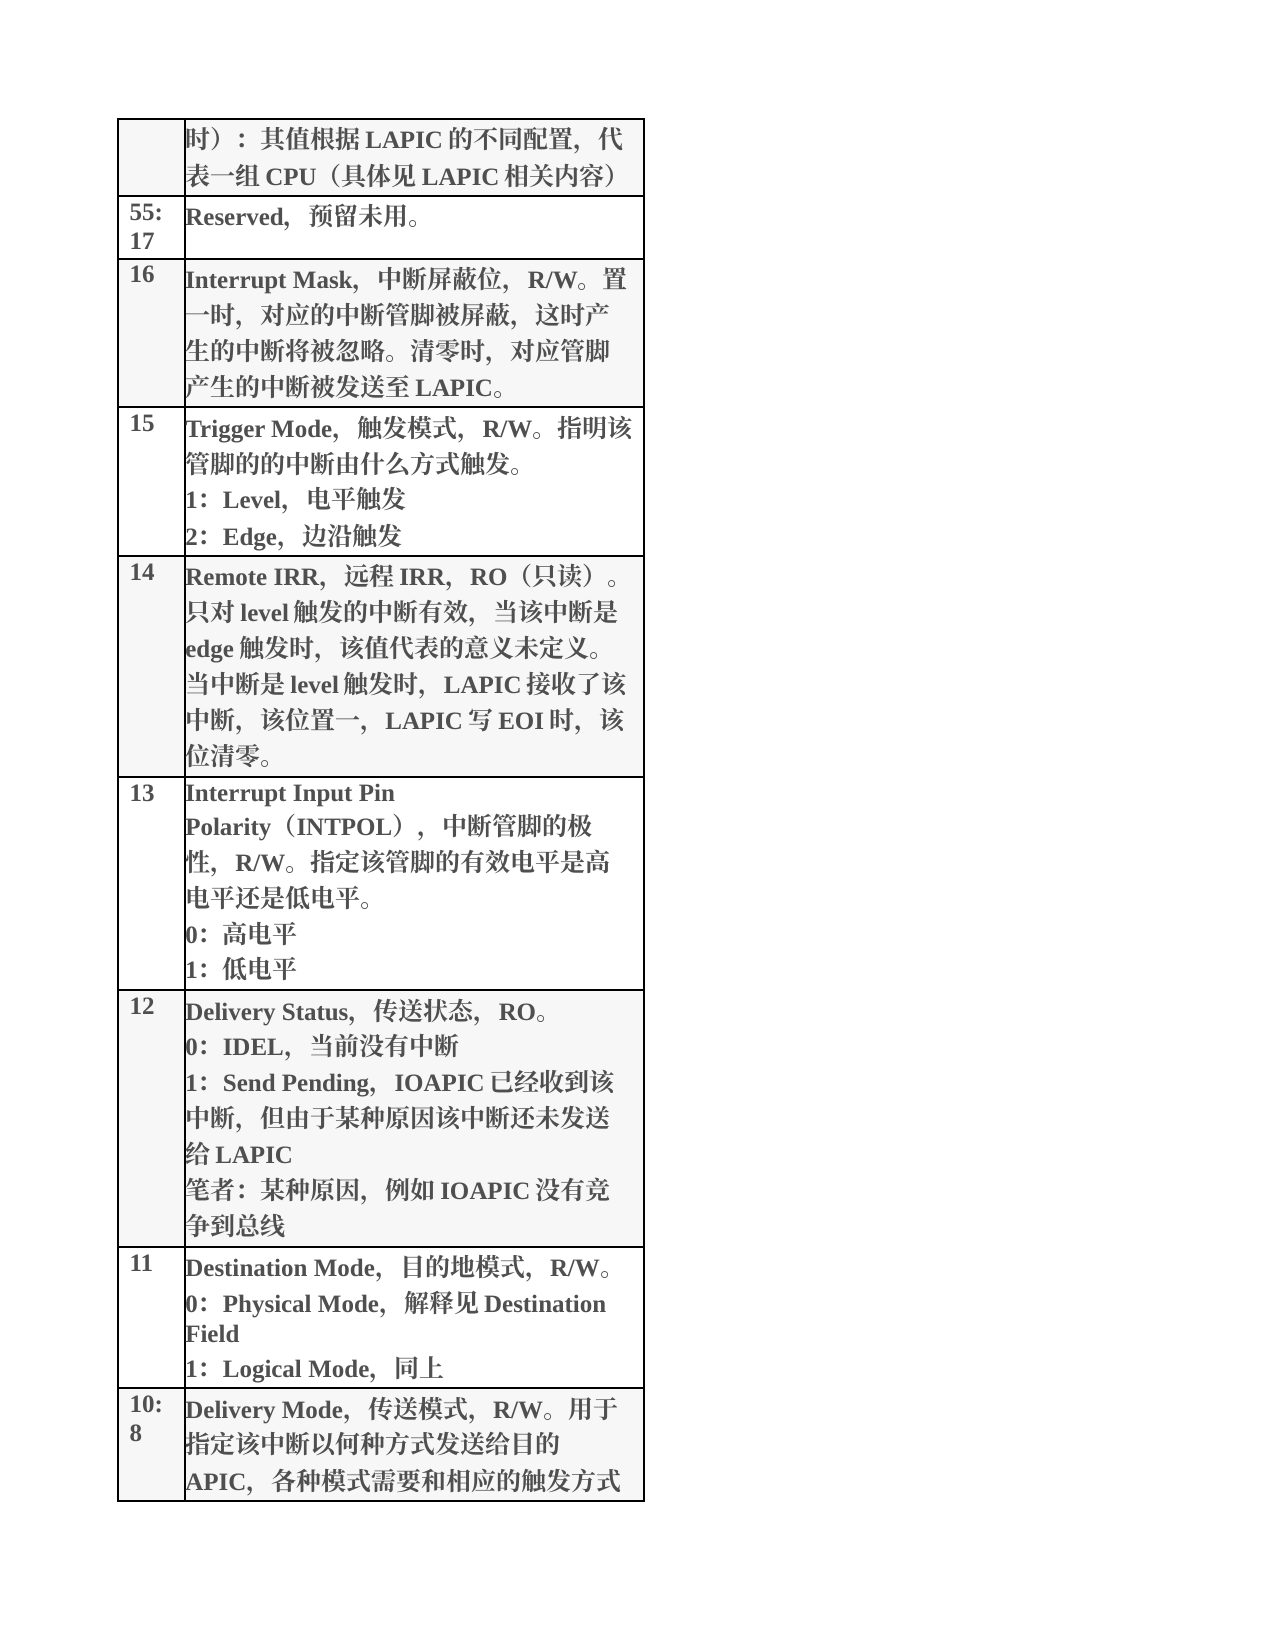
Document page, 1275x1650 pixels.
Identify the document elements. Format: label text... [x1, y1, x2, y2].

table_cell 12 [119, 991, 184, 1246]
table_cell 15 [119, 408, 184, 555]
table_cell [119, 120, 184, 195]
table_cell Interrupt Mask，中断屏蔽位，R/W。置一时，对应的中断管脚被屏蔽，这时产生的中断将被忽略。清零时，对应管脚产生的中断被发送至LAPIC。 [186, 260, 643, 406]
table_cell Remote IRR，远程IRR，RO（只读）。只对level触发的中断有效，当该中断是edge触发时，该值代表的意义未定义。 当中断是level触发时，LAPIC接收了该中断，该位置一，LAPIC写EOI时，该位清零。 [186, 557, 643, 776]
table_cell Interrupt Input Pin Polarity（INTPOL），中断管脚的极性，R/W。指定该管脚的有效电平是高电平还是低电平。 0：高电平 1：低电平 [186, 778, 643, 989]
table_cell 16 [119, 260, 184, 406]
table_cell 55:17 [119, 197, 184, 257]
table_cell 11 [119, 1248, 184, 1387]
table_cell Delivery Mode，传送模式，R/W。用于指定该中断以何种方式发送给目的APIC，各种模式需要和相应的触发方式 [186, 1389, 643, 1500]
table_cell Delivery Status，传送状态，RO。 0：IDEL，当前没有中断 1：Send Pending，IOAPIC已经收到该中断，但由于某种原因该中断还未发送给LAPIC 笔者：某种原因，例如IOAPIC没有竞争到总线 [186, 991, 643, 1246]
table_cell Trigger Mode，触发模式，R/W。指明该管脚的的中断由什么方式触发。 1：Level，电平触发 2：Edge，边沿触发 [186, 408, 643, 555]
table_cell 时）：其值根据LAPIC的不同配置，代表一组CPU（具体见LAPIC相关内容） [186, 120, 643, 195]
table_cell Reserved，预留未用。 [186, 197, 643, 257]
table_cell 10:8 [119, 1389, 184, 1500]
table_cell 14 [119, 557, 184, 776]
table_cell 13 [119, 778, 184, 989]
table_cell Destination Mode，目的地模式，R/W。 0：Physical Mode，解释见Destination Field 1：Logical Mode，同上 [186, 1248, 643, 1387]
